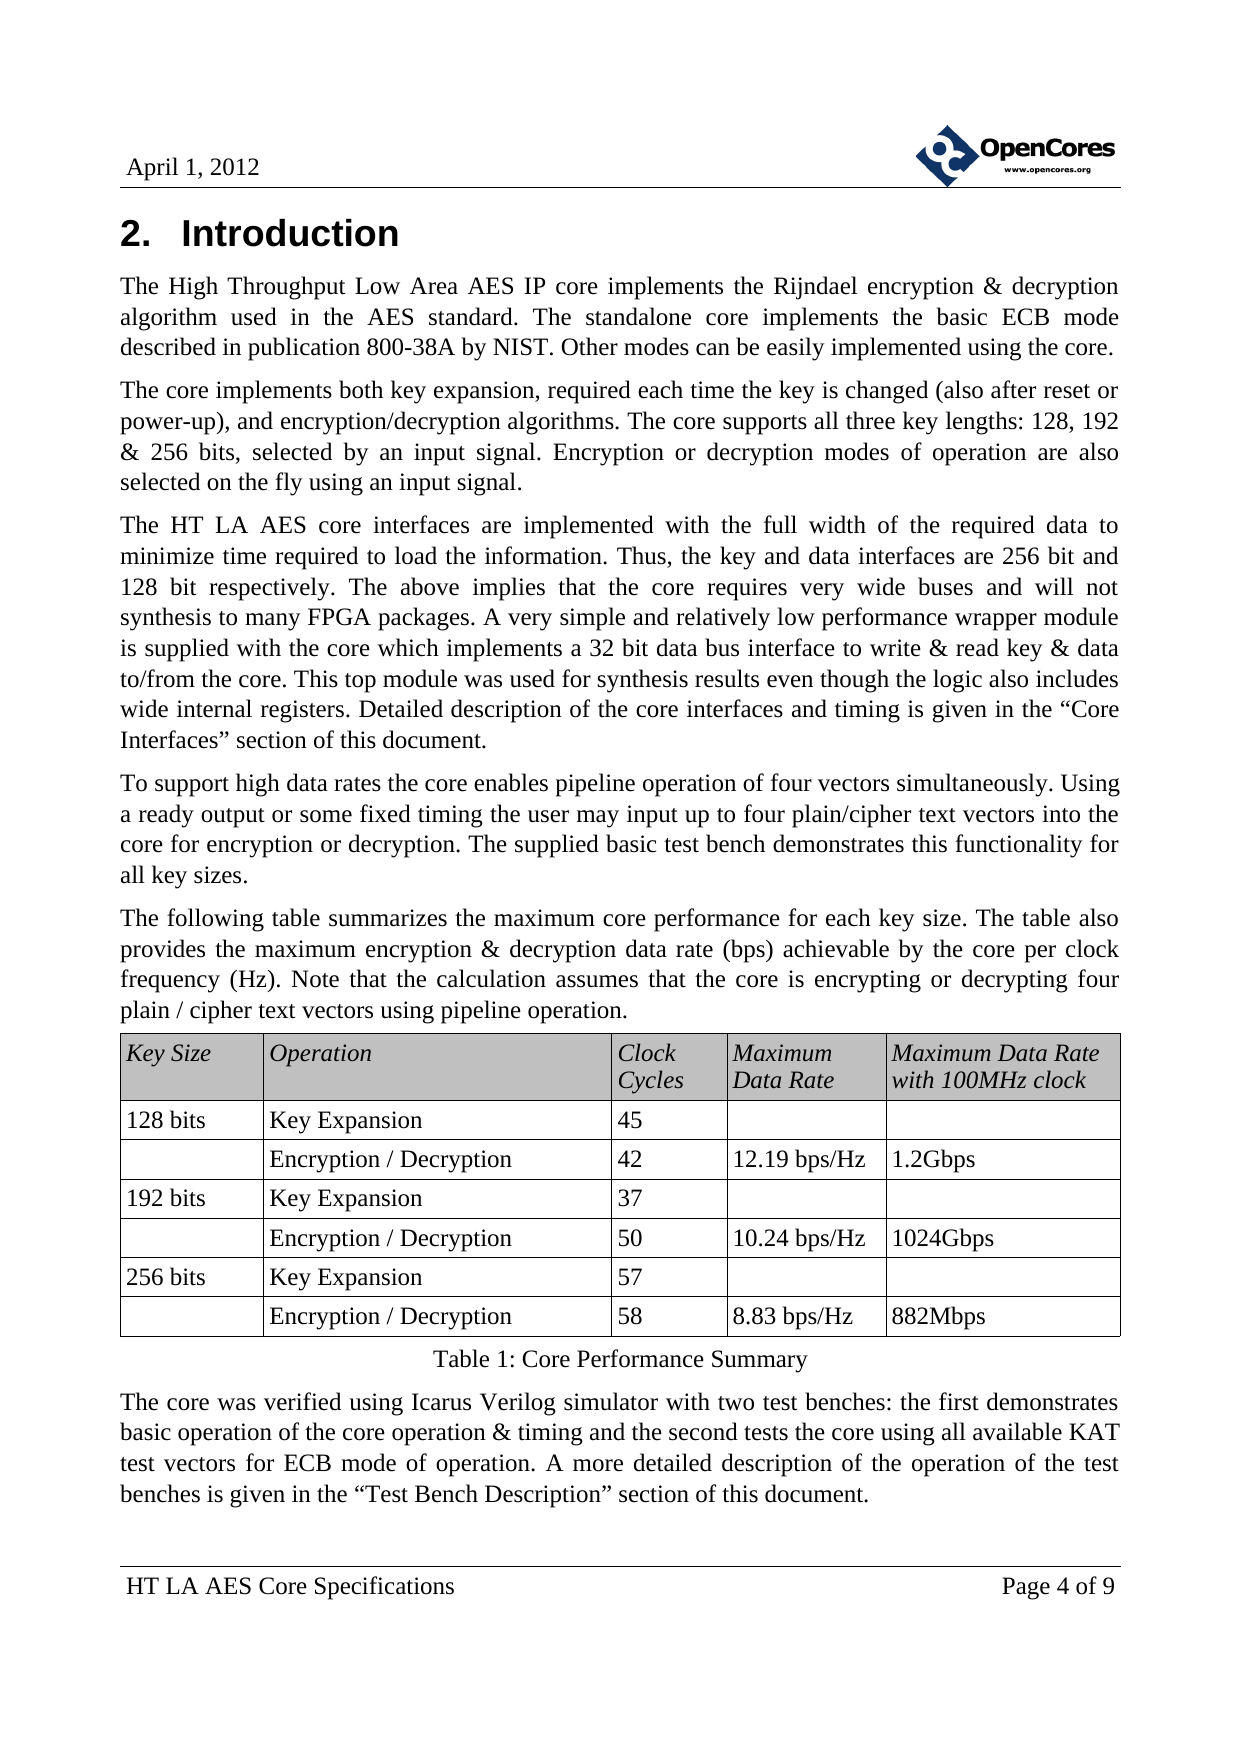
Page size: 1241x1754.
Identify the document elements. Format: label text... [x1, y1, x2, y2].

table_cell 58 [612, 1297, 727, 1336]
table_cell [121, 1140, 263, 1178]
table_cell 8.83 bps/Hz [728, 1297, 886, 1336]
table_header Clock Cycles [612, 1034, 727, 1100]
table_cell 37 [612, 1180, 727, 1218]
table_cell [121, 1219, 263, 1257]
table_cell 1024Gbps [887, 1219, 1120, 1257]
table_cell 256 bits [121, 1258, 263, 1296]
table_cell 192 bits [121, 1180, 263, 1218]
picture [915, 125, 1115, 187]
subtitle Introduction [120, 212, 1121, 254]
table_cell [728, 1180, 886, 1218]
table_cell Key Expansion [264, 1180, 611, 1218]
table_cell Key Expansion [264, 1101, 611, 1139]
table_cell [887, 1180, 1120, 1218]
table_cell 57 [612, 1258, 727, 1296]
table_cell Encryption / Decryption [264, 1297, 611, 1336]
table_cell 45 [612, 1101, 727, 1139]
text The core was verified using Icarus Verilog simulator with two test benches: the first demonstrates basic operation of the core operation & timing and the second tests the core using all available KAT test vectors for ECB mode of operation. A more detailed description of the operation of the test benches is given in the “Test Bench Description” section of this document. [120, 1388, 1121, 1507]
table_cell 12.19 bps/Hz [728, 1140, 886, 1178]
table_header Maximum Data Rate [728, 1034, 886, 1100]
table_header Operation [264, 1034, 611, 1100]
table_cell 128 bits [121, 1101, 263, 1139]
table_cell Encryption / Decryption [264, 1219, 611, 1257]
text The core implements both key expansion, required each time the key is changed (also after reset or power-up), and encryption/decryption algorithms. The core supports all three key lengths: 128, 192 & 256 bits, selected by an input signal. Encryption or decryption modes of operation are also selected on the fly using an input signal. [120, 376, 1121, 496]
table_cell [728, 1258, 886, 1296]
table_cell Key Expansion [264, 1258, 611, 1296]
text Table 1: Core Performance Summary [120, 1345, 1121, 1372]
table_cell [887, 1258, 1120, 1296]
table_header Key Size [121, 1034, 263, 1100]
table_cell 882Mbps [887, 1297, 1120, 1336]
text The following table summarizes the maximum core performance for each key size. The table also provides the maximum encryption & decryption data rate (bps) achievable by the core per clock frequency (Hz). Note that the calculation assumes that the core is encrypting or decrypting four plain / cipher text vectors using pipeline operation. [120, 904, 1121, 1024]
text To support high data rates the core enables pipeline operation of four vectors simultaneously. Using a ready output or some fixed timing the user may input up to four plain/cipher text vectors into the core for encryption or decryption. The supplied basic test bench demonstrates this functionality for all key sizes. [120, 769, 1121, 889]
table_cell Encryption / Decryption [264, 1140, 611, 1178]
table_cell [887, 1101, 1120, 1139]
table_header Maximum Data Rate with 100MHz clock [887, 1034, 1120, 1100]
table_cell 10.24 bps/Hz [728, 1219, 886, 1257]
text The HT LA AES core interfaces are implemented with the full width of the required data to minimize time required to load the information. Thus, the key and data interfaces are 256 bit and 128 bit respectively. The above implies that the core requires very wide buses and will not synthesis to many FPGA packages. A very simple and relatively low performance wrapper module is supplied with the core which implements a 32 bit data bus interface to write & read key & data to/from the core. This top module was used for synthesis results even though the logic also includes wide internal registers. Detailed description of the core interfaces and timing is given in the “Core Interfaces” section of this document. [120, 511, 1121, 754]
table_cell 42 [612, 1140, 727, 1178]
text The High Throughput Low Area AES IP core implements the Rijndael encryption & decryption algorithm used in the AES standard. The standalone core implements the basic ECB mode described in publication 800-38A by NIST. Other modes can be easily implemented using the core. [120, 272, 1121, 361]
table_cell [121, 1297, 263, 1336]
table_cell 1.2Gbps [887, 1140, 1120, 1178]
table_cell 50 [612, 1219, 727, 1257]
table_cell [728, 1101, 886, 1139]
